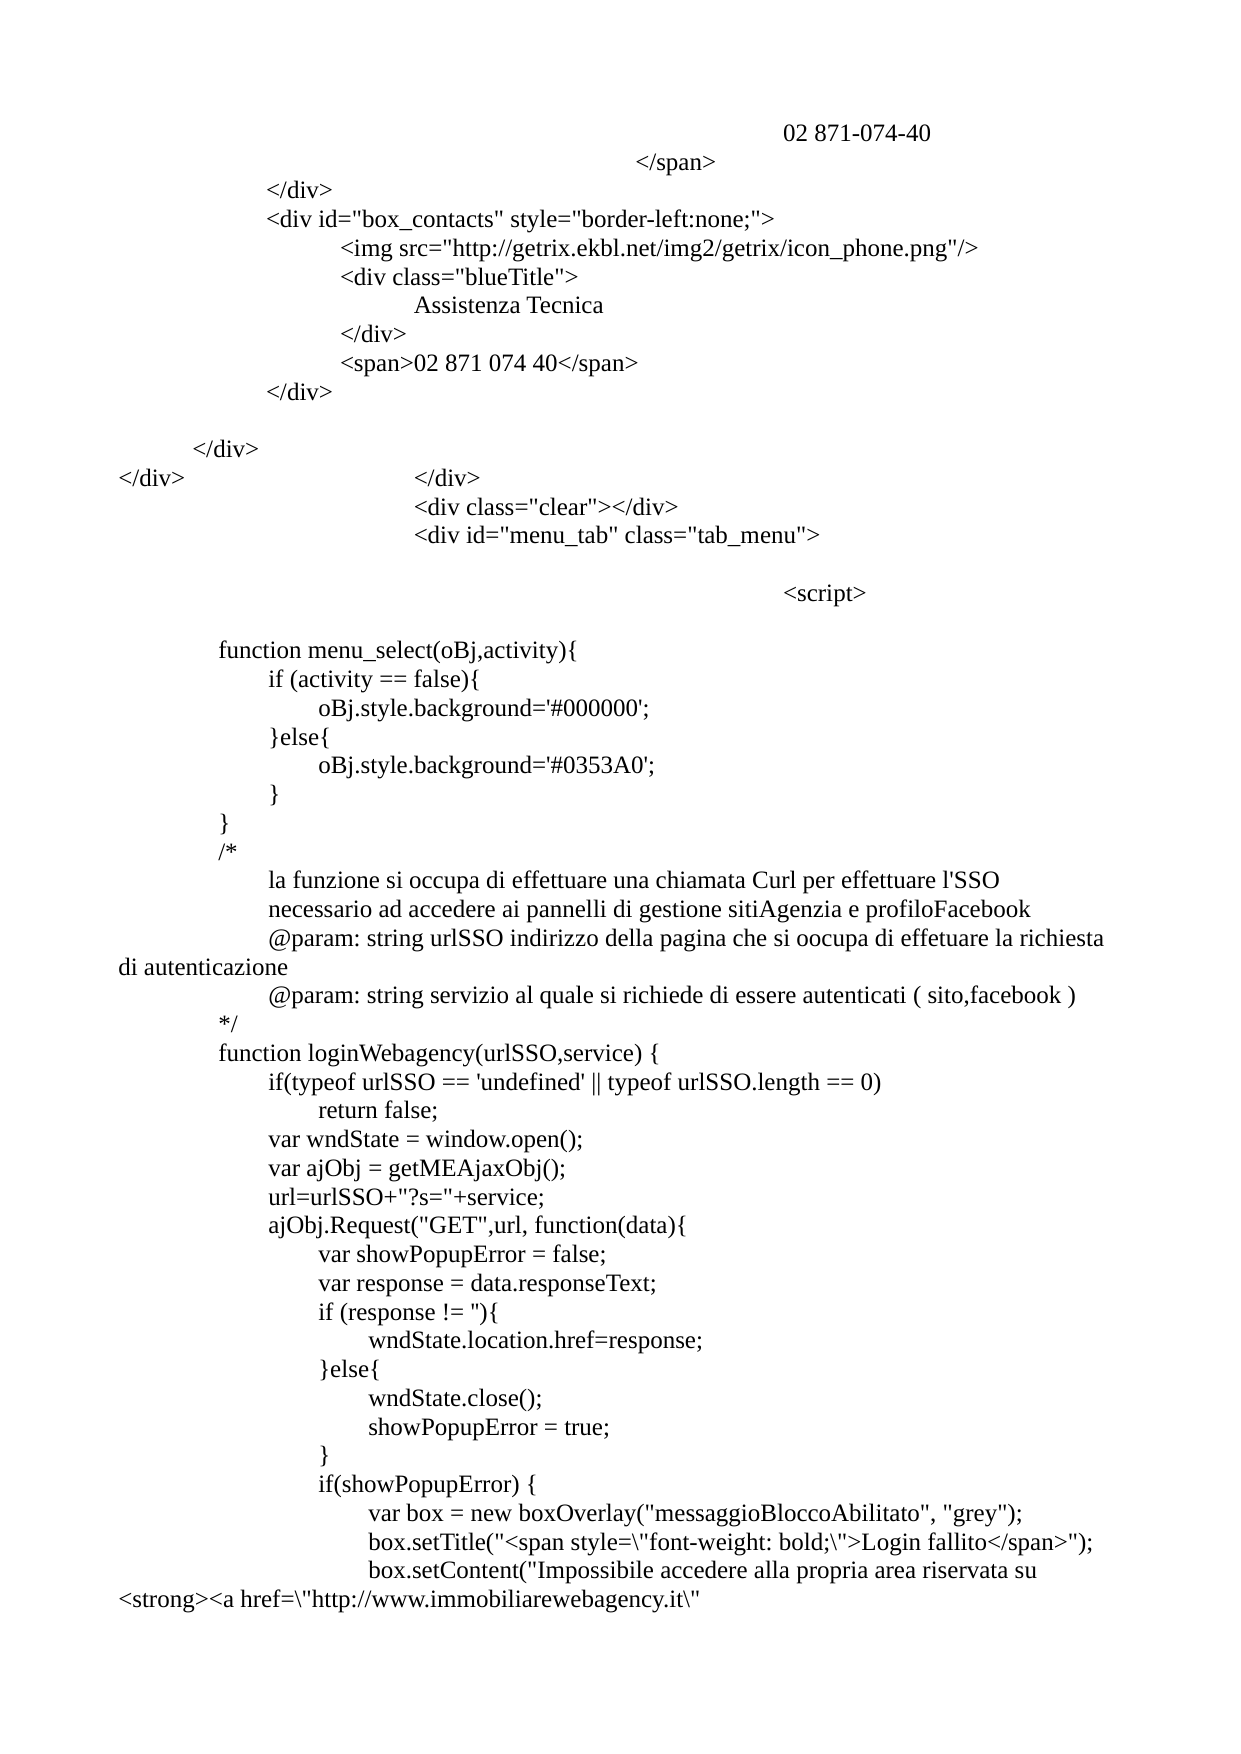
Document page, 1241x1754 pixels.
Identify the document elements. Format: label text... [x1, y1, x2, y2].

text 02 871-074-40 </span> </div> <div id="box_contacts" style="border-left:none;"> <img src="http://getrix.ekbl.net/img2/getrix/icon_phone.png"/> <div class="blueTitle"> Assistenza Tecnica </div> <span>02 871 074 40</span> </div> </div> </div> </div> <div class="clear"></div> <div id="menu_tab" class="tab_menu"> <script> function menu_select(oBj,activity){ if (activity == false){ oBj.style.background='#000000'; }else{ oBj.style.background='#0353A0'; } } /* la funzione si occupa di effettuare una chiamata Curl per effettuare l'SSO necessario ad accedere ai pannelli di gestione sitiAgenzia e profiloFacebook @param: string urlSSO indirizzo della pagina che si oocupa di effetuare la richiesta di autenticazione @param: string servizio al quale si richiede di essere autenticati ( sito,facebook ) */ function loginWebagency(urlSSO,service) { if(typeof urlSSO == 'undefined' || typeof urlSSO.length == 0) return false; var wndState = window.open(); var ajObj = getMEAjaxObj(); url=urlSSO+"?s="+service; ajObj.Request("GET",url, function(data){ var showPopupError = false; var response = data.responseText; if (response != ''){ wndState.location.href=response; }else{ wndState.close(); showPopupError = true; } if(showPopupError) { var box = new boxOverlay("messaggioBloccoAbilitato", "grey"); box.setTitle("<span style=\"font-weight: bold;\">Login fallito</span>"); box.setContent("Impossibile accedere alla propria area riservata su <strong><a href=\"http://www.immobiliarewebagency.it\" [118, 118, 1122, 1613]
